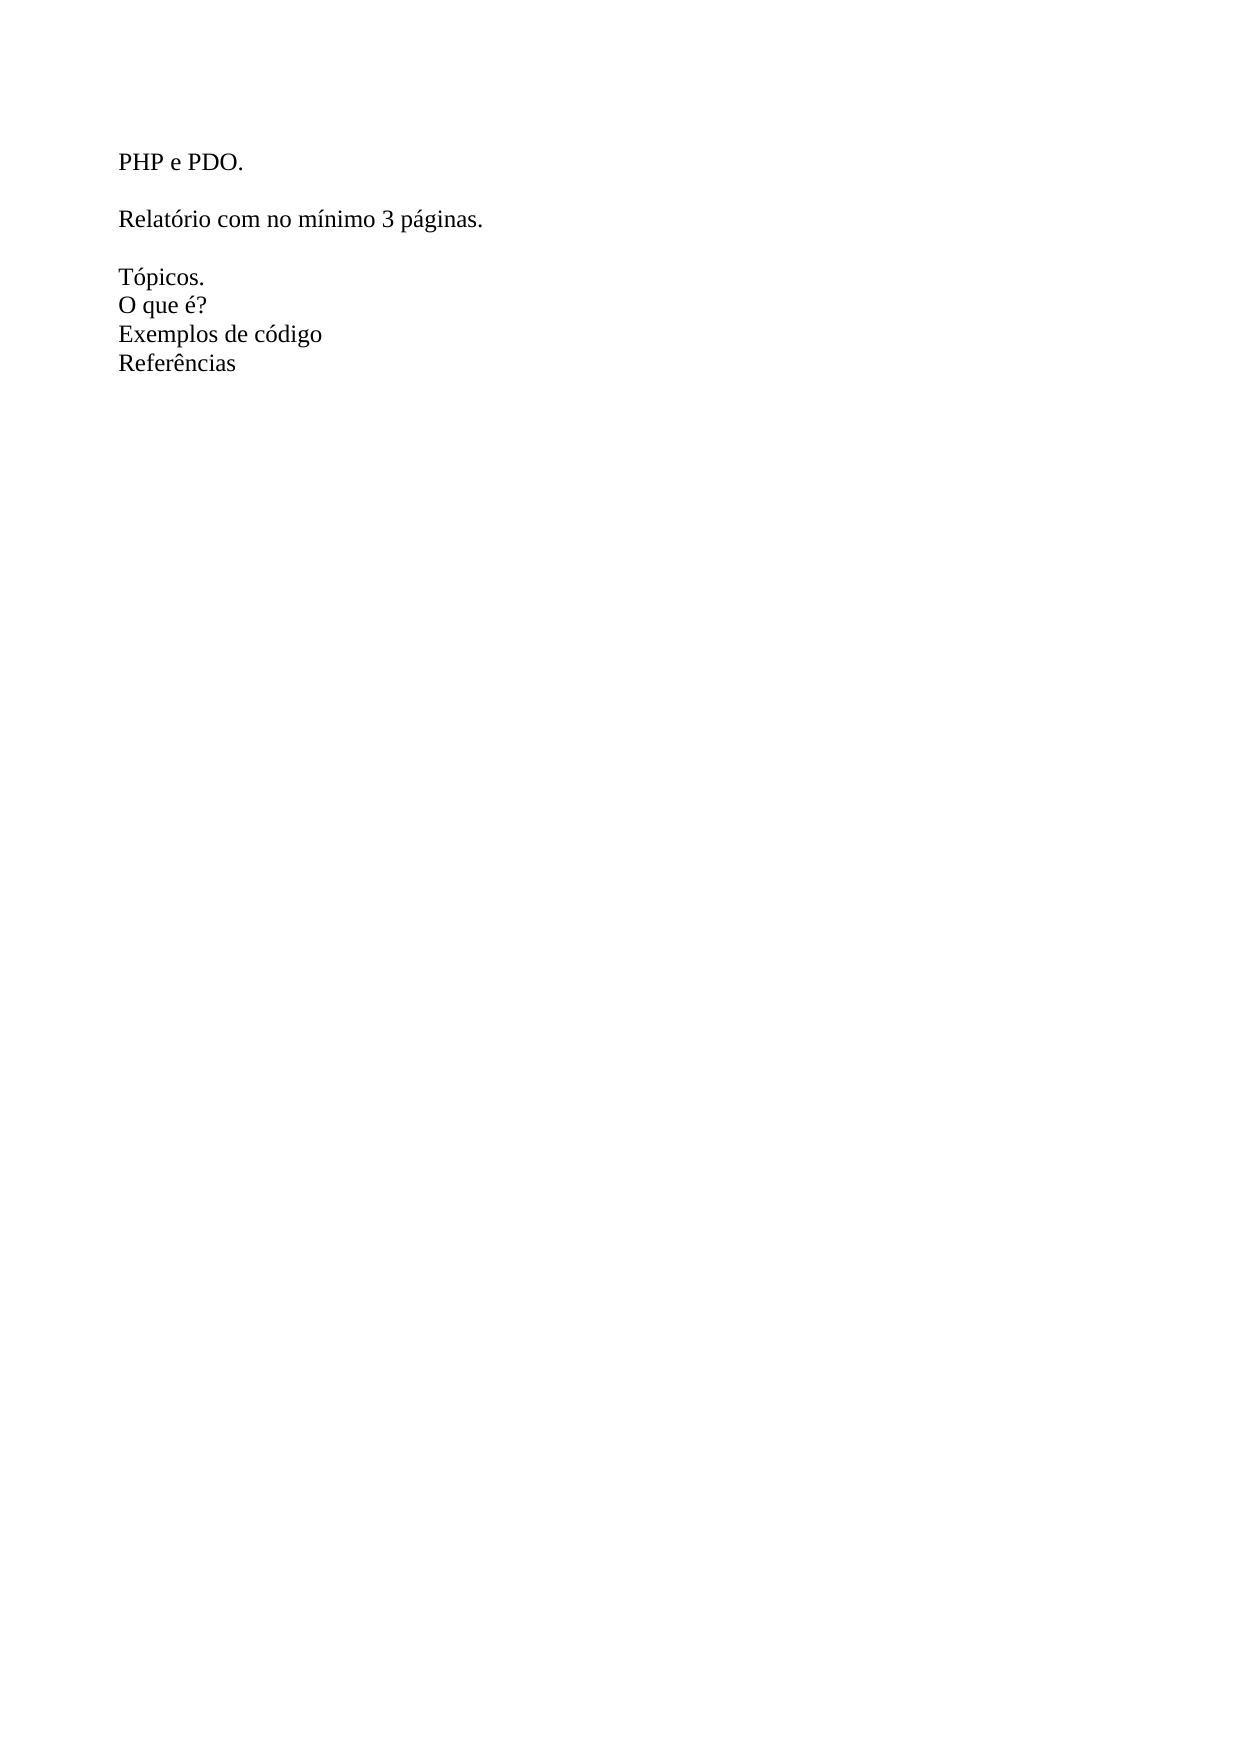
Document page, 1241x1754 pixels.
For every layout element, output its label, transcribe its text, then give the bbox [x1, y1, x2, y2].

text Relatório com no mínimo 3 páginas. [118, 204, 1122, 233]
text O que é? [118, 291, 1122, 319]
text Tópicos. [118, 262, 1122, 291]
text Referências [118, 348, 1122, 377]
text Exemplos de código [118, 319, 1122, 348]
text PHP e PDO. [118, 147, 1122, 176]
